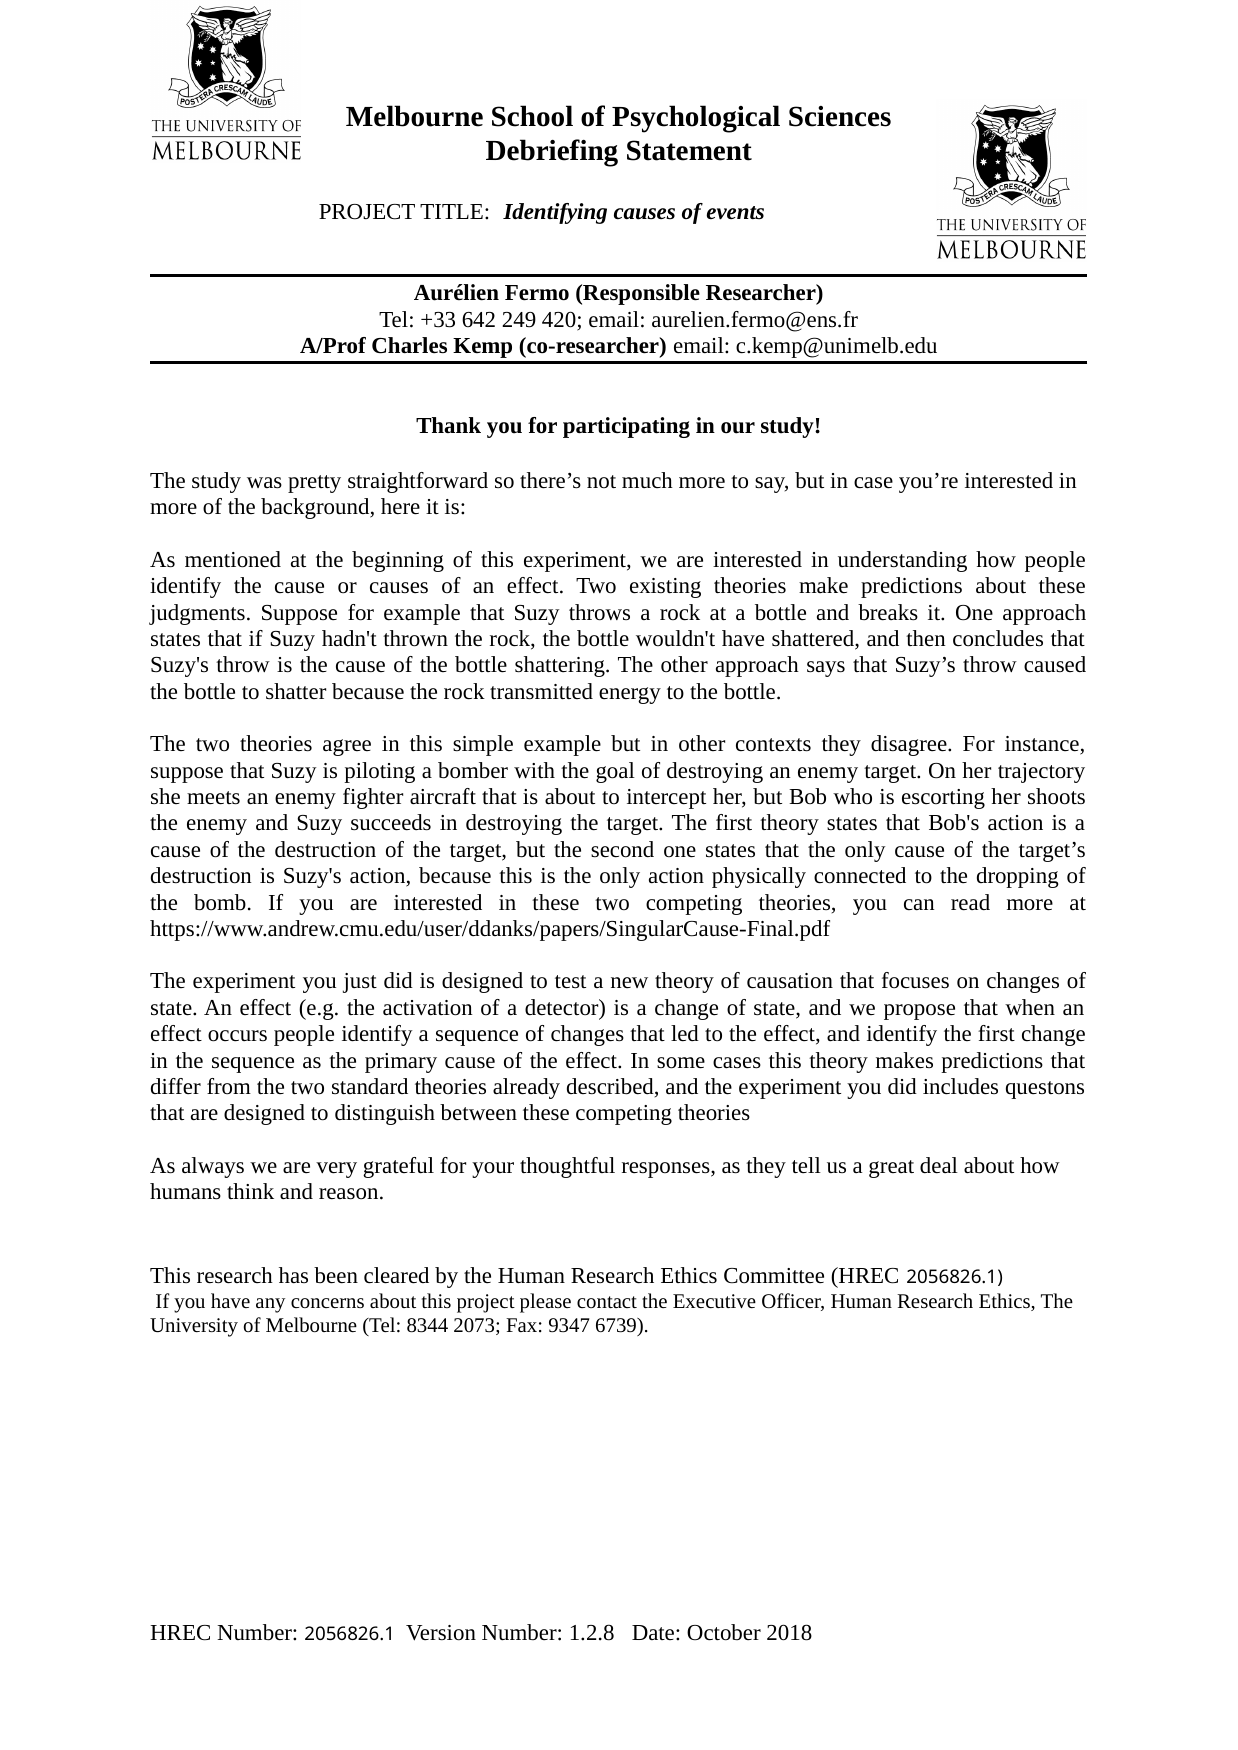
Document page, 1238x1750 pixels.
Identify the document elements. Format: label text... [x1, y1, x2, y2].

text The two theories agree in this simple example but in other contexts they disagree. For instance, suppose that Suzy is piloting a bomber with the goal of destroying an enemy target. On her trajectory she meets an enemy fighter aircraft that is about to intercept her, but Bob who is escorting her shoots the enemy and Suzy succeeds in destroying the target. The first theory states that Bob's action is a cause of the destruction of the target, but the second one states that the only cause of the target’s destruction is Suzy's action, because this is the only action physically connected to the dropping of the bomb. If you are interested in these two competing theories, you can read more at https://www.andrew.cmu.edu/user/ddanks/papers/SingularCause-Final.pdf [150, 730, 1087, 941]
text Aurélien Fermo (Responsible Researcher) [150, 277, 1087, 306]
text PROJECT TITLE: Identifying causes of events [150, 192, 935, 226]
text Melbourne School of Psychological Sciences [302, 99, 935, 133]
text As always we are very grateful for your thoughtful responses, as they tell us a great deal about how humans think and reason. [150, 1152, 1087, 1205]
text A/Prof Charles Kemp (co-researcher) email: c.kemp@unimelb.edu [150, 327, 1087, 361]
text As mentioned at the beginning of this experiment, we are interested in understanding how people identify the cause or causes of an effect. Two existing theories make predictions about these judgments. Suppose for example that Suzy throws a rock at a bottle and breaks it. One approach states that if Suzy hadn't thrown the rock, the bottle wouldn't have shattered, and then concludes that Suzy's throw is the cause of the bottle shattering. The other approach says that Suzy’s throw caused the bottle to shatter because the rock transmitted energy to the bottle. [150, 546, 1087, 704]
text The study was pretty straightforward so there’s not much more to say, but in case you’re interested in more of the background, here it is: [150, 467, 1087, 519]
text Debriefing Statement [150, 133, 935, 166]
text The experiment you just did is designed to test a new theory of causation that focuses on changes of state. An effect (e.g. the activation of a detector) is a change of state, and we propose that when an effect occurs people identify a sequence of changes that led to the effect, and identify the first change in the sequence as the primary cause of the effect. In some cases this theory makes predictions that differ from the two standard theories already described, and the experiment you did includes questons that are designed to distinguish between these competing theories [150, 968, 1087, 1126]
text This research has been cleared by the Human Research Ethics Committee (HREC 2056826.1) [150, 1262, 1087, 1289]
text Thank you for participating in our study! [150, 412, 1087, 438]
text Tel: +33 642 249 420; email: aurelien.fermo@ens.fr [150, 306, 1087, 327]
text If you have any concerns about this project please contact the Executive Officer, Human Research Ethics, The University of Melbourne (Tel: 8344 2073; Fax: 9347 6739). [150, 1289, 1087, 1337]
